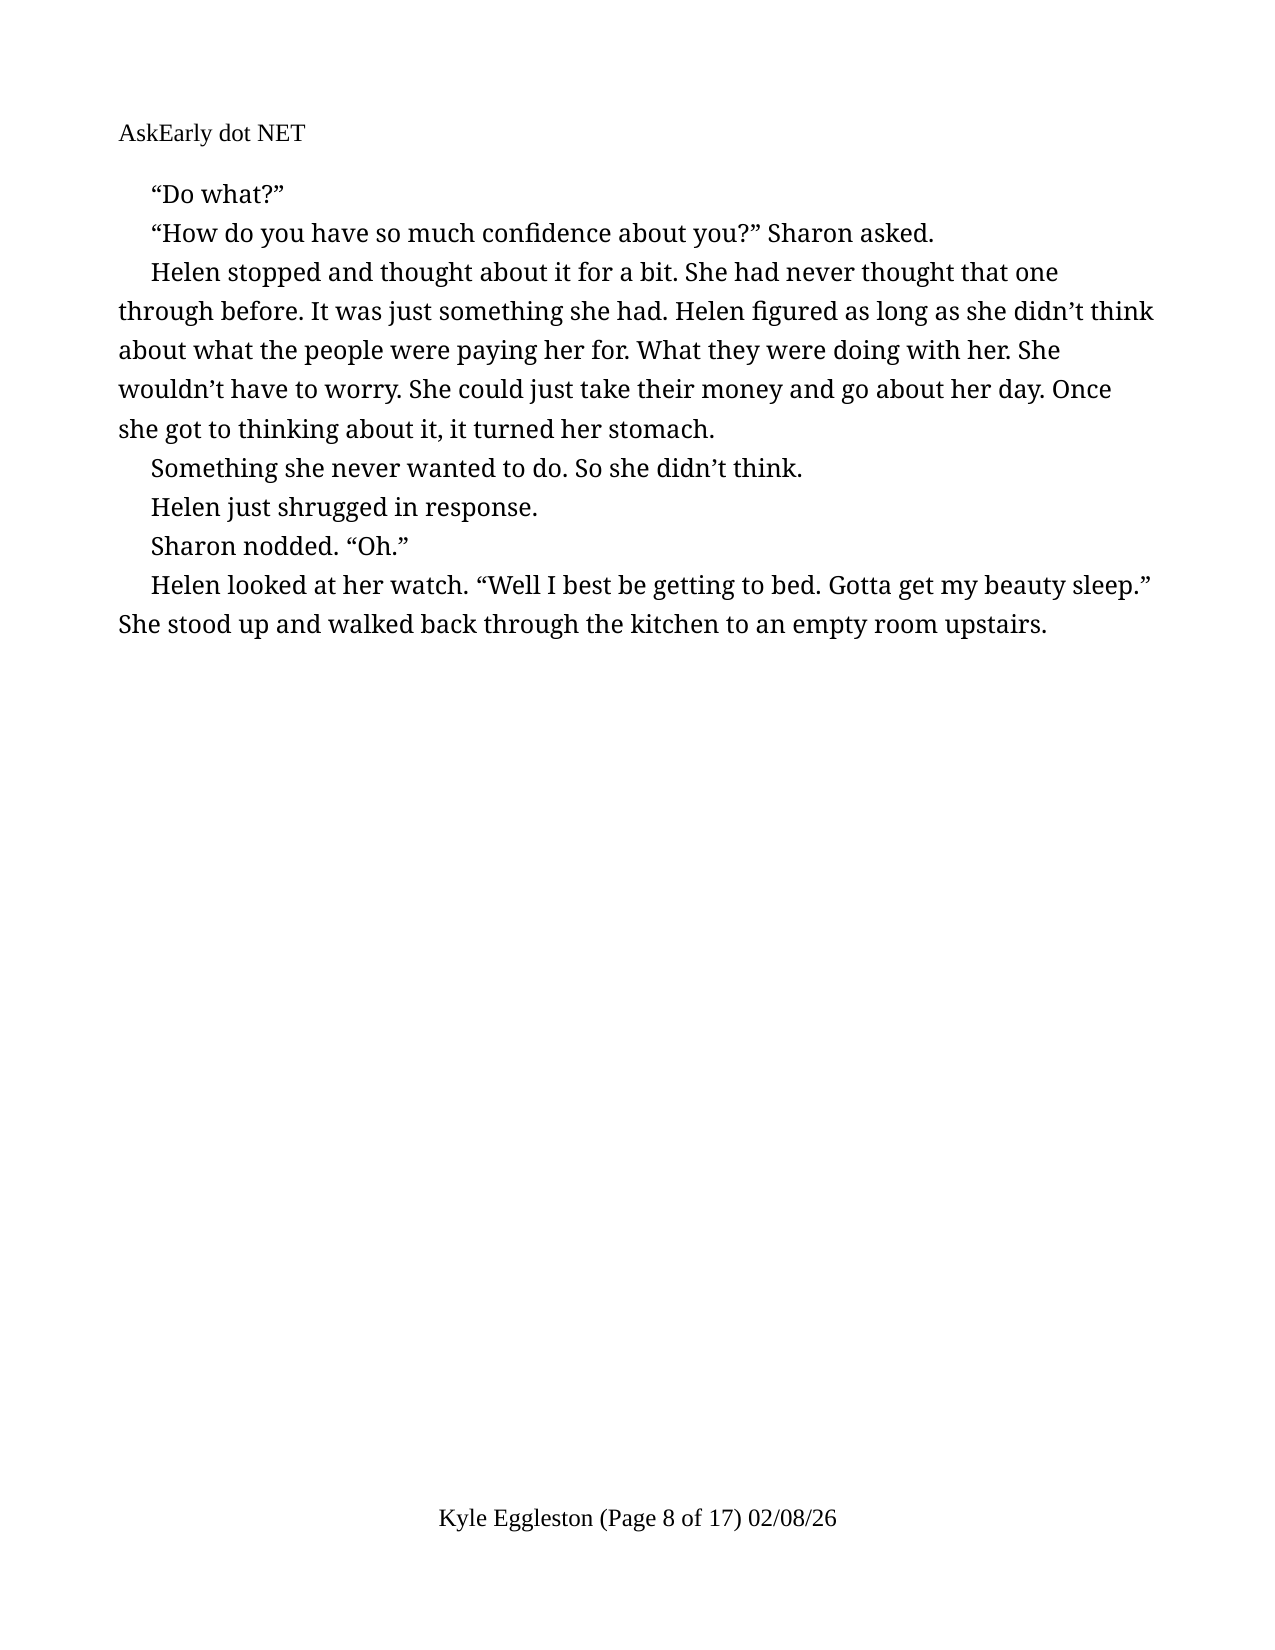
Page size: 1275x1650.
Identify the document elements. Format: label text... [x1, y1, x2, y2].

text Something she never wanted to do. So she didn’t think. [118, 451, 1157, 484]
text “How do you have so much confidence about you?” Sharon asked. [118, 216, 1157, 249]
text Sharon nodded. “Oh.” [118, 529, 1157, 563]
text Helen looked at her watch. “Well I best be getting to bed. Gotta get my beauty sleep.” She stood up and walked back through the kitchen to an empty room upstairs. [118, 568, 1157, 641]
text Helen stopped and thought about it for a bit. She had never thought that one through before. It was just something she had. Helen figured as long as she didn’t think about what the people were paying her for. What they were doing with her. She wouldn’t have to worry. She could just take their money and go about her day. Once she got to thinking about it, it turned her stomach. [118, 255, 1157, 445]
text “Do what?” [118, 176, 1157, 210]
text Helen just shrugged in response. [118, 490, 1157, 524]
